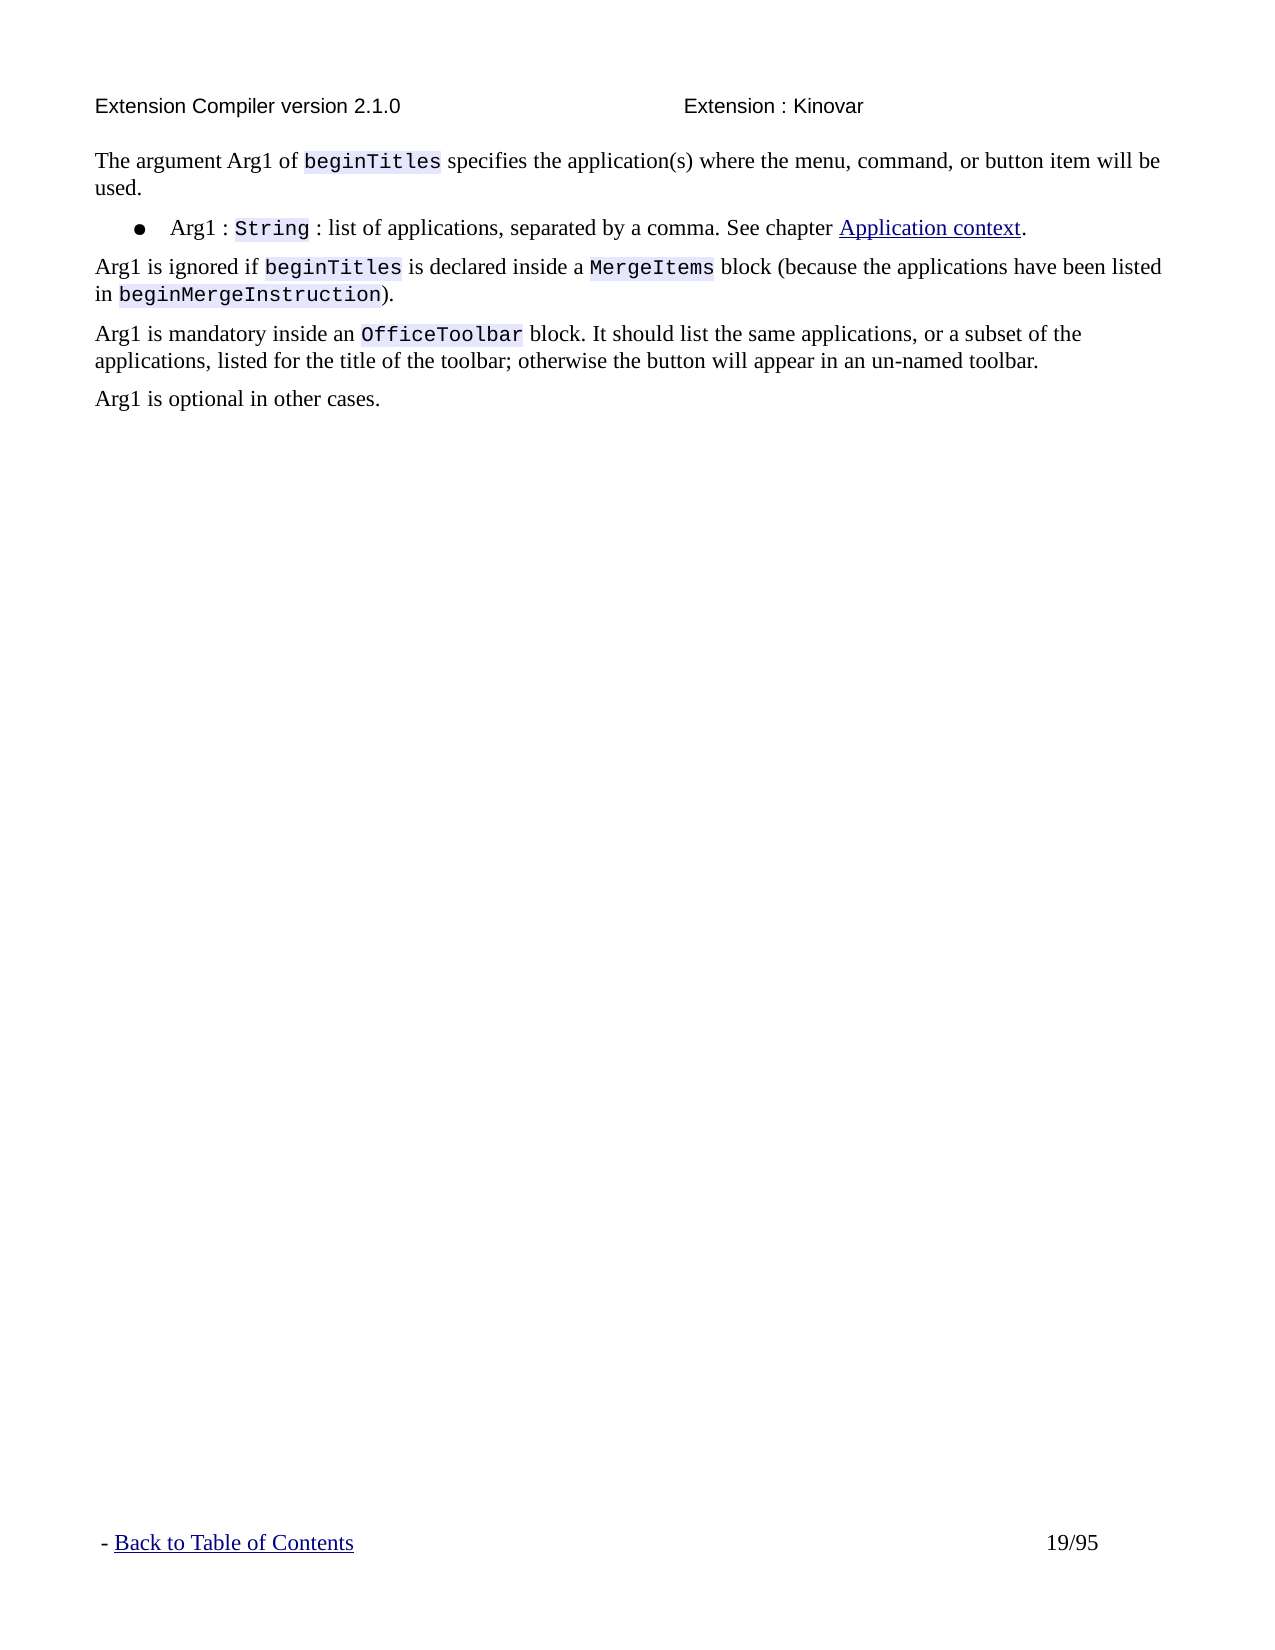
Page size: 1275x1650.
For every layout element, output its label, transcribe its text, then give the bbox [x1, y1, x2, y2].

text Arg1 is mandatory inside an OfficeToolbar block. It should list the same applications, or a subset of the applications, listed for the title of the toolbar; otherwise the button will appear in an un-named toolbar. [94, 321, 1181, 373]
list Arg1 : String : list of applications, separated by a comma. See chapter Application context. [132, 214, 1181, 242]
text The argument Arg1 of beginTitles specifies the application(s) where the menu, command, or button item will be used. [94, 147, 1181, 200]
text Arg1 is ignored if beginTitles is declared inside a MergeItems block (because the applications have been listed in beginMergeInstruction). [94, 254, 1181, 308]
text Arg1 is optional in other cases. [94, 386, 1181, 411]
